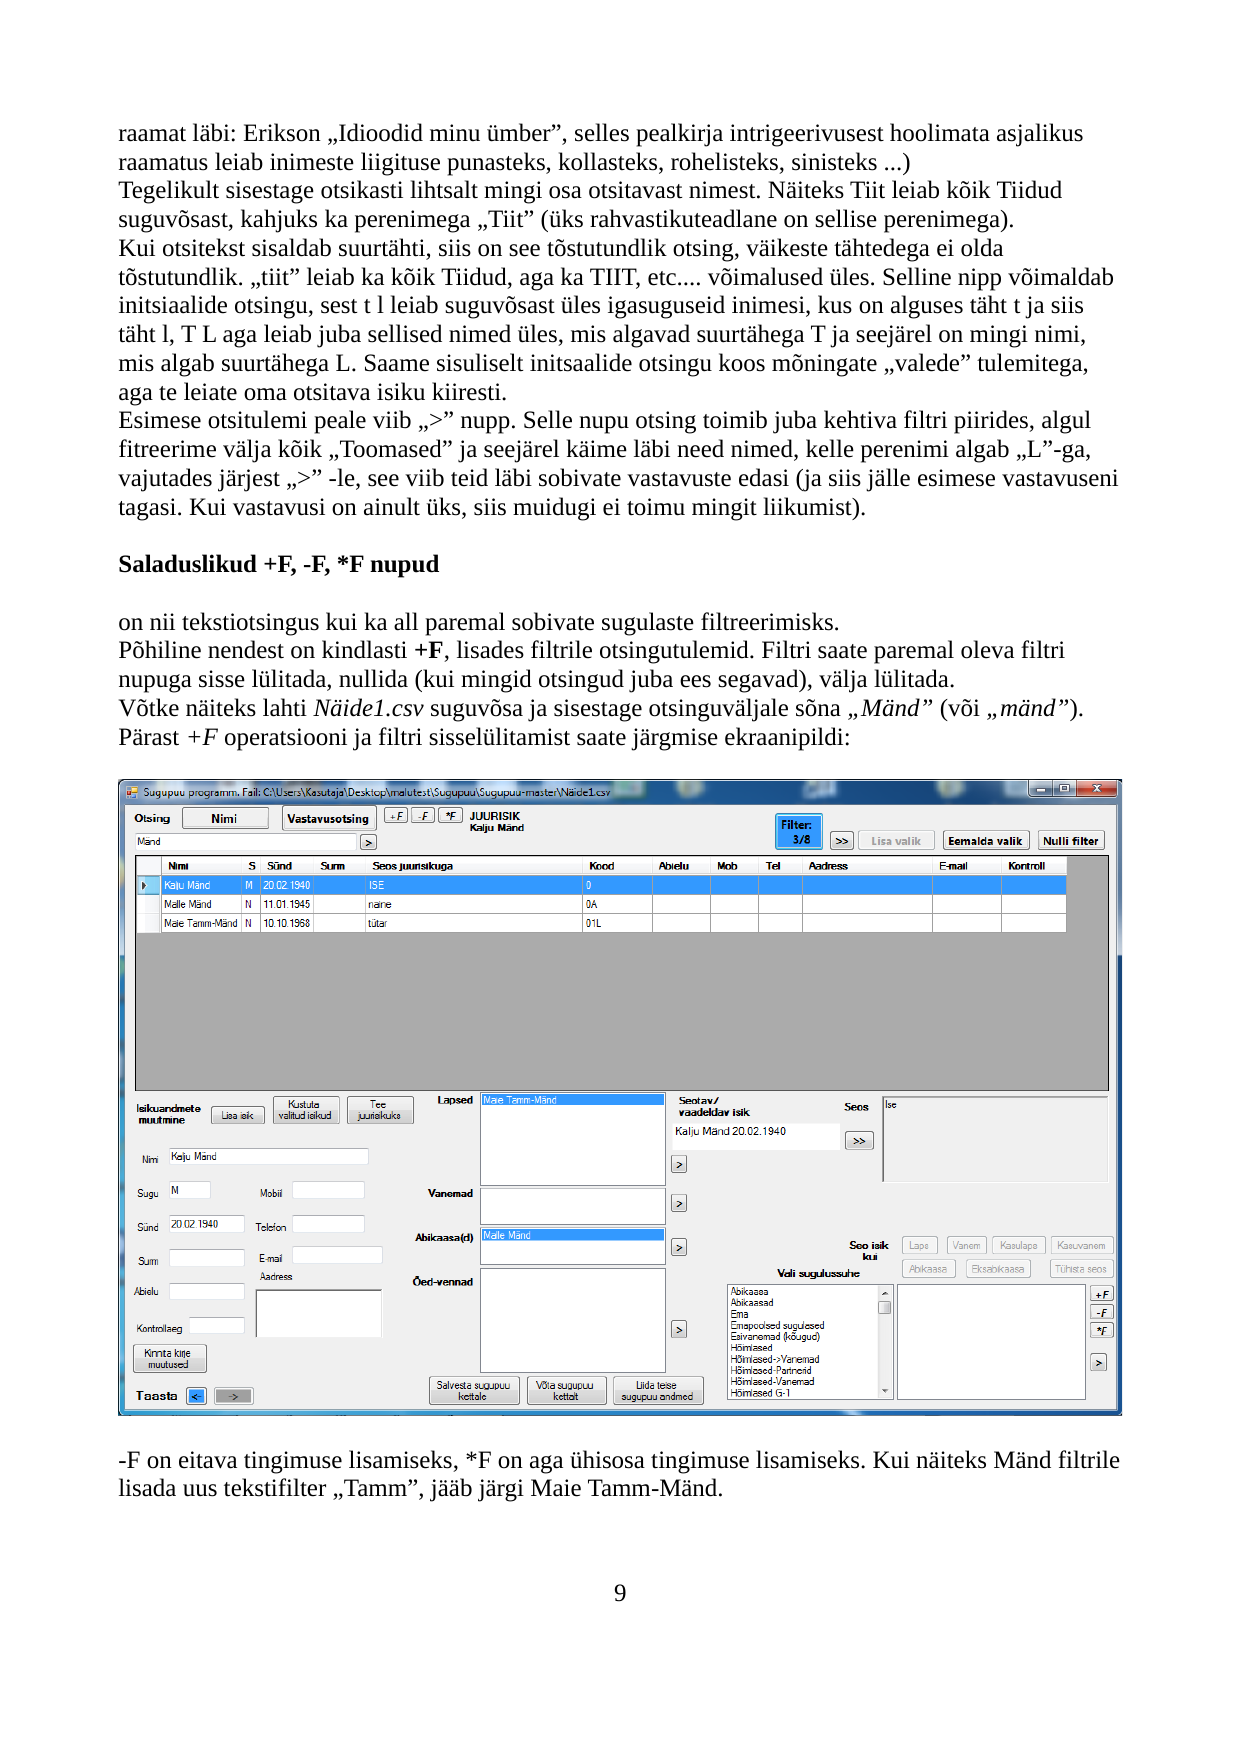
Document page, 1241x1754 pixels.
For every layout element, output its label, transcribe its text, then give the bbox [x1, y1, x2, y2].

text Saladuslikud +F, -F, *F nupud [118, 549, 1122, 607]
picture [118, 779, 1123, 1416]
text Esimese otsitulemi peale viib „>” nupp. Selle nupu otsing toimib juba kehtiva filtri piirides, algul fitreerime välja kõik „Toomased” ja seejärel käime läbi need nimed, kelle perenimi algab „L”-ga, [118, 406, 1122, 463]
text -F on eitava tingimuse lisamiseks, *F on aga ühisosa tingimuse lisamiseks. Kui näiteks Mänd filtrile [118, 1445, 1122, 1473]
text raamat läbi: Erikson „Idioodid minu ümber”, selles pealkirja intrigeerivusest hoolimata asjalikus raamatus leiab inimeste liigituse punasteks, kollasteks, rohelisteks, sinisteks ...) Tegelikult sisestage otsikasti lihtsalt mingi osa otsitavast nimest. Näiteks Tiit leiab kõik Tiidud suguvõsast, kahjuks ka perenimega „Tiit” (üks rahvastikuteadlane on sellise perenimega). Kui otsitekst sisaldab suurtähti, siis on see tõstutundlik otsing, väikeste tähtedega ei olda tõstutundlik. „tiit” leiab ka kõik Tiidud, aga ka TIIT, etc.... võimalused üles. Selline nipp võimaldab initsiaalide otsingu, sest t l leiab suguvõsast üles igasuguseid inimesi, kus on alguses täht t ja siis täht l, T L aga leiab juba sellised nimed üles, mis algavad suurtähega T ja seejärel on mingi nimi, mis algab suurtähega L. Saame sisuliselt initsaalide otsingu koos mõningate „valede” tulemitega, aga te leiate oma otsitava isiku kiiresti. [118, 118, 1122, 406]
text Pärast +F operatsiooni ja filtri sisselülitamist saate järgmise ekraanipildi: [118, 722, 1122, 751]
text Võtke näiteks lahti Näide1.csv suguvõsa ja sisestage otsinguväljale sõna „Mänd” (või „mänd”). [118, 693, 1122, 722]
text vajutades järjest „>” -le, see viib teid läbi sobivate vastavuste edasi (ja siis jälle esimese vastavuseni tagasi. Kui vastavusi on ainult üks, siis muidugi ei toimu mingit liikumist). [118, 463, 1122, 521]
text Põhiline nendest on kindlasti +F, lisades filtrile otsingutulemid. Filtri saate paremal oleva filtri nupuga sisse lülitada, nullida (kui mingid otsingud juba ees segavad), välja lülitada. [118, 636, 1122, 693]
text on nii tekstiotsingus kui ka all paremal sobivate sugulaste filtreerimisks. [118, 607, 1122, 636]
text lisada uus tekstifilter „Tamm”, jääb järgi Maie Tamm-Mänd. [118, 1473, 1122, 1502]
